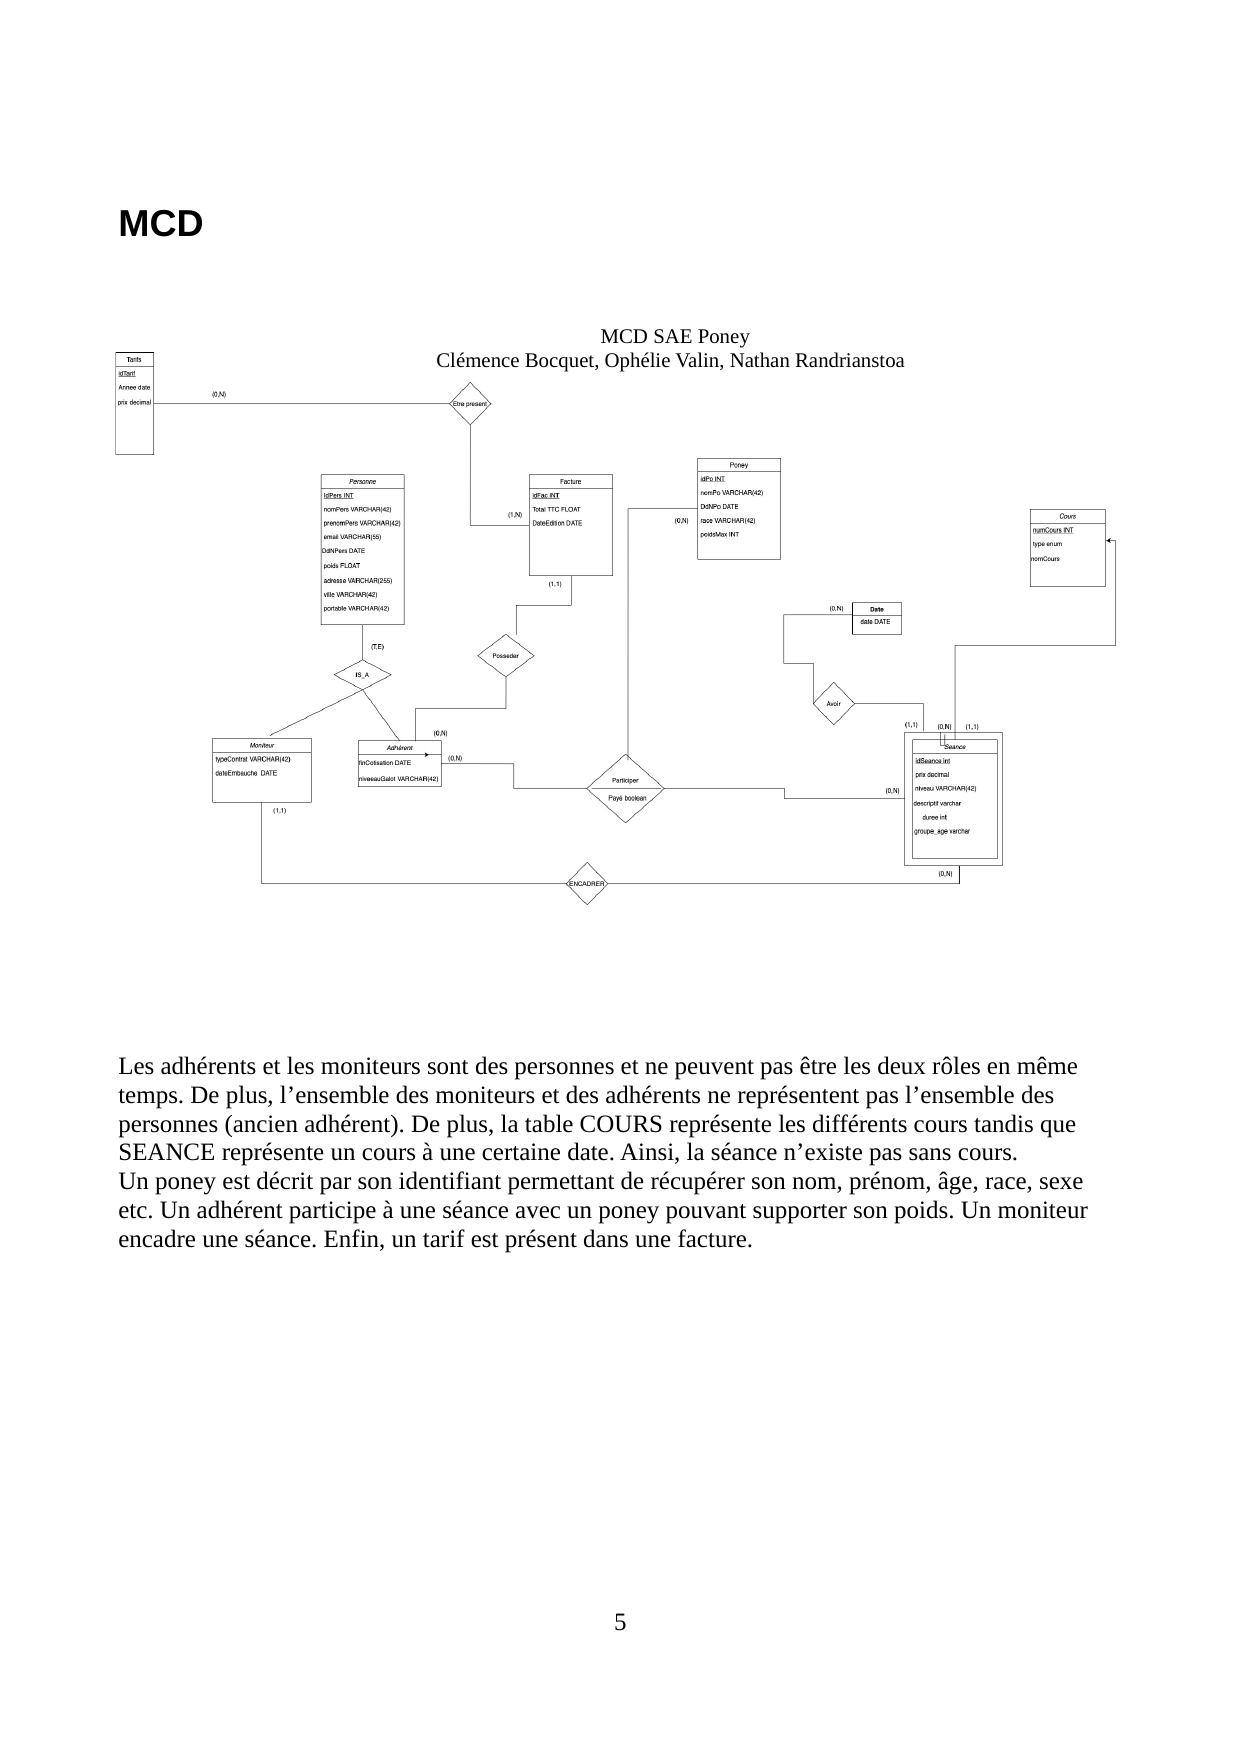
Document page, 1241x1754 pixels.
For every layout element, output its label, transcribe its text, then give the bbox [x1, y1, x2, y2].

text Un poney est décrit par son identifiant permettant de récupérer son nom, prénom, âge, race, sexe etc. Un adhérent participe à une séance avec un poney pouvant supporter son poids. Un moniteur encadre une séance. Enfin, un tarif est présent dans une facture. [118, 1166, 1122, 1252]
text Les adhérents et les moniteurs sont des personnes et ne peuvent pas être les deux rôles en même temps. De plus, l’ensemble des moniteurs et des adhérents ne représentent pas l’ensemble des personnes (ancien adhérent). De plus, la table COURS représente les différents cours tandis que SEANCE représente un cours à une certaine date. Ainsi, la séance n’existe pas sans cours. [118, 1051, 1122, 1166]
subtitle MCD [118, 201, 1122, 244]
